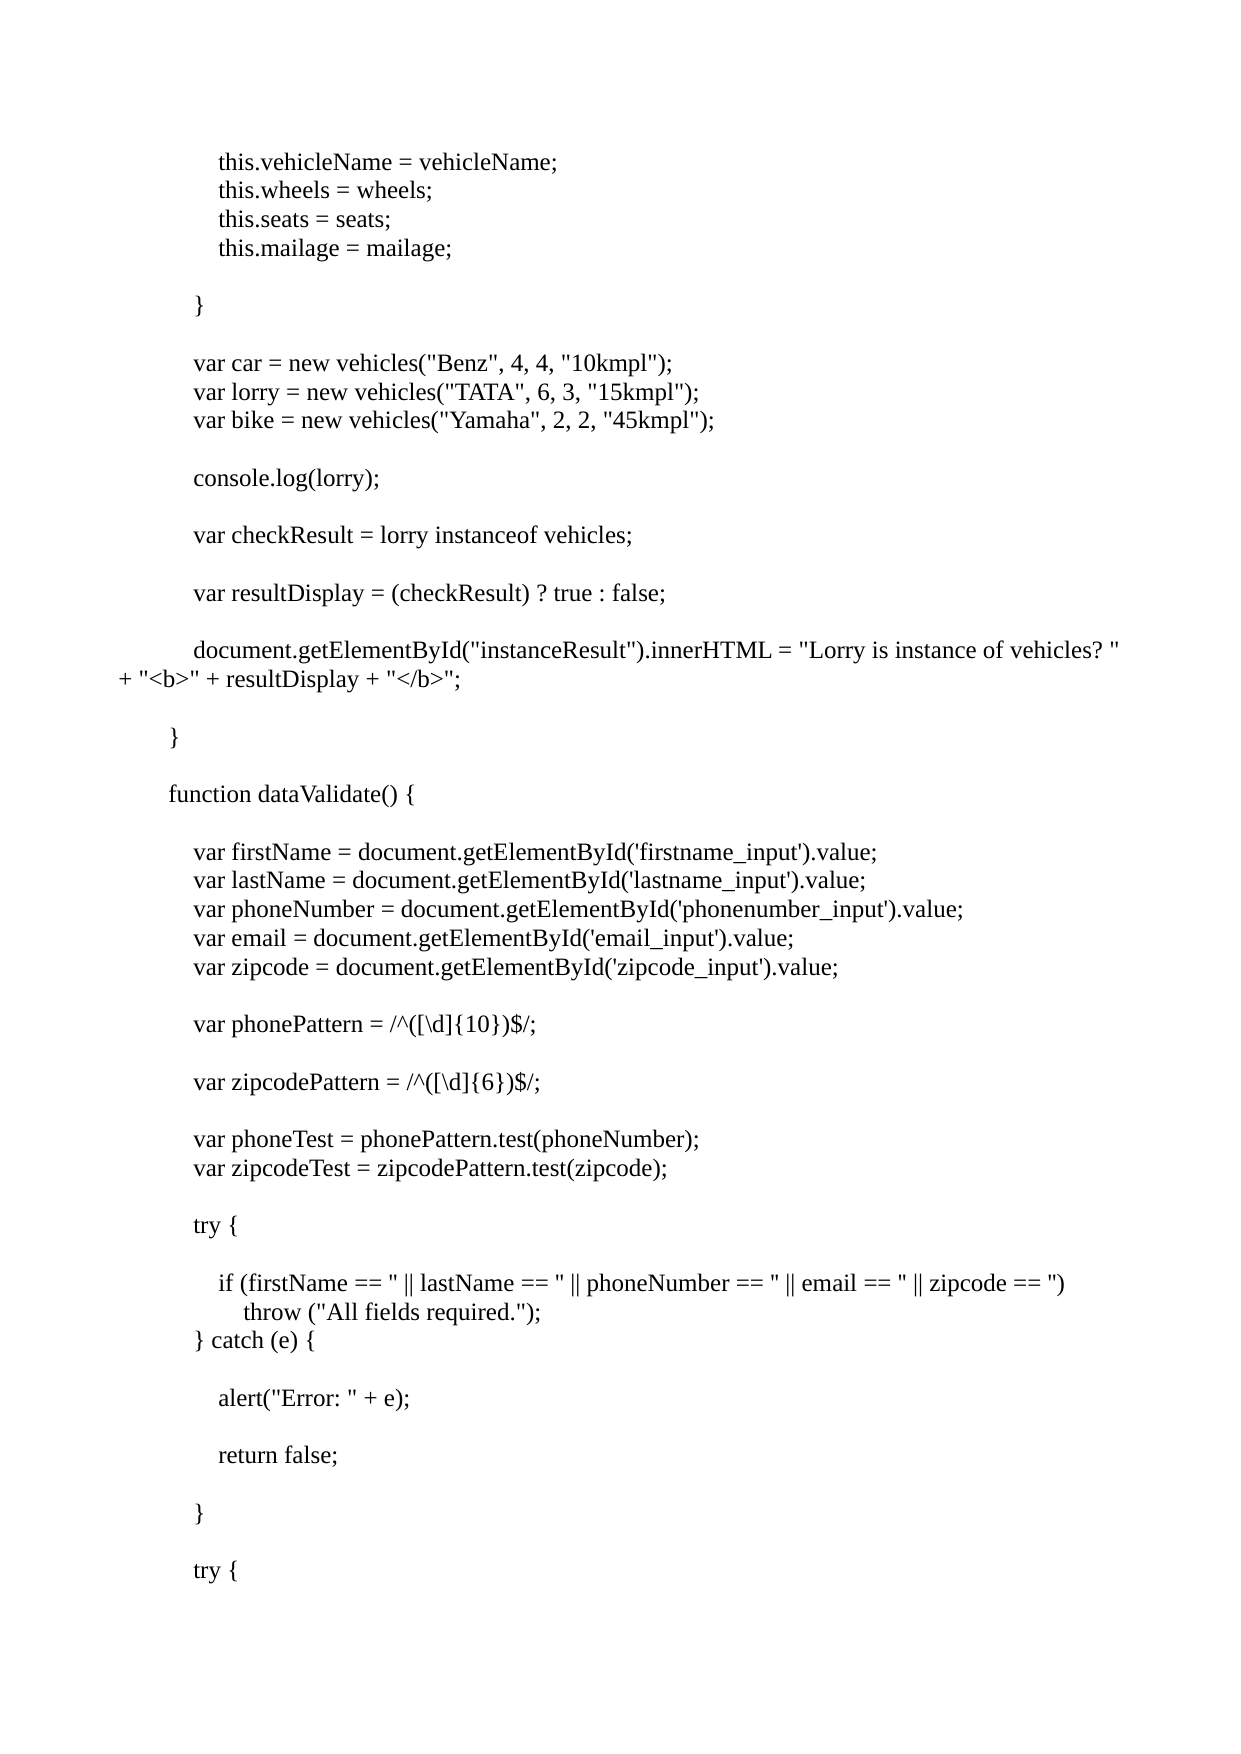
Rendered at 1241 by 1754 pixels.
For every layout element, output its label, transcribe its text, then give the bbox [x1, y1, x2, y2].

text console.log(lorry); [118, 463, 1122, 492]
text this.mailage = mailage; [118, 233, 1122, 262]
text var resultDisplay = (checkResult) ? true : false; [118, 578, 1122, 607]
text var email = document.getElementById('email_input').value; [118, 923, 1122, 952]
text this.wheels = wheels; [118, 176, 1122, 204]
text } [118, 1498, 1122, 1527]
text this.seats = seats; [118, 204, 1122, 233]
text } catch (e) { [118, 1326, 1122, 1354]
text var car = new vehicles("Benz", 4, 4, "10kmpl"); [118, 348, 1122, 377]
text var firstName = document.getElementById('firstname_input').value; [118, 837, 1122, 866]
text var phoneNumber = document.getElementById('phonenumber_input').value; [118, 894, 1122, 923]
text var phoneTest = phonePattern.test(phoneNumber); [118, 1124, 1122, 1153]
text return false; [118, 1441, 1122, 1469]
text var zipcodeTest = zipcodePattern.test(zipcode); [118, 1153, 1122, 1182]
text document.getElementById("instanceResult").innerHTML = "Lorry is instance of vehicles? " + "<b>" + resultDisplay + "</b>"; [118, 636, 1122, 693]
text this.vehicleName = vehicleName; [118, 147, 1122, 176]
text try { [118, 1556, 1122, 1584]
text var phonePattern = /^([\d]{10})$/; [118, 1009, 1122, 1038]
text var lorry = new vehicles("TATA", 6, 3, "15kmpl"); [118, 377, 1122, 406]
text try { [118, 1211, 1122, 1239]
text alert("Error: " + e); [118, 1383, 1122, 1412]
text var zipcode = document.getElementById('zipcode_input').value; [118, 952, 1122, 981]
text if (firstName == '' || lastName == '' || phoneNumber == '' || email == '' || zipcode == '') [118, 1268, 1122, 1297]
text function dataValidate() { [118, 779, 1122, 808]
text var zipcodePattern = /^([\d]{6})$/; [118, 1067, 1122, 1096]
text var lastName = document.getElementById('lastname_input').value; [118, 866, 1122, 894]
text var checkResult = lorry instanceof vehicles; [118, 521, 1122, 549]
text } [118, 291, 1122, 319]
text } [118, 722, 1122, 751]
text var bike = new vehicles("Yamaha", 2, 2, "45kmpl"); [118, 406, 1122, 434]
text throw ("All fields required."); [118, 1297, 1122, 1326]
